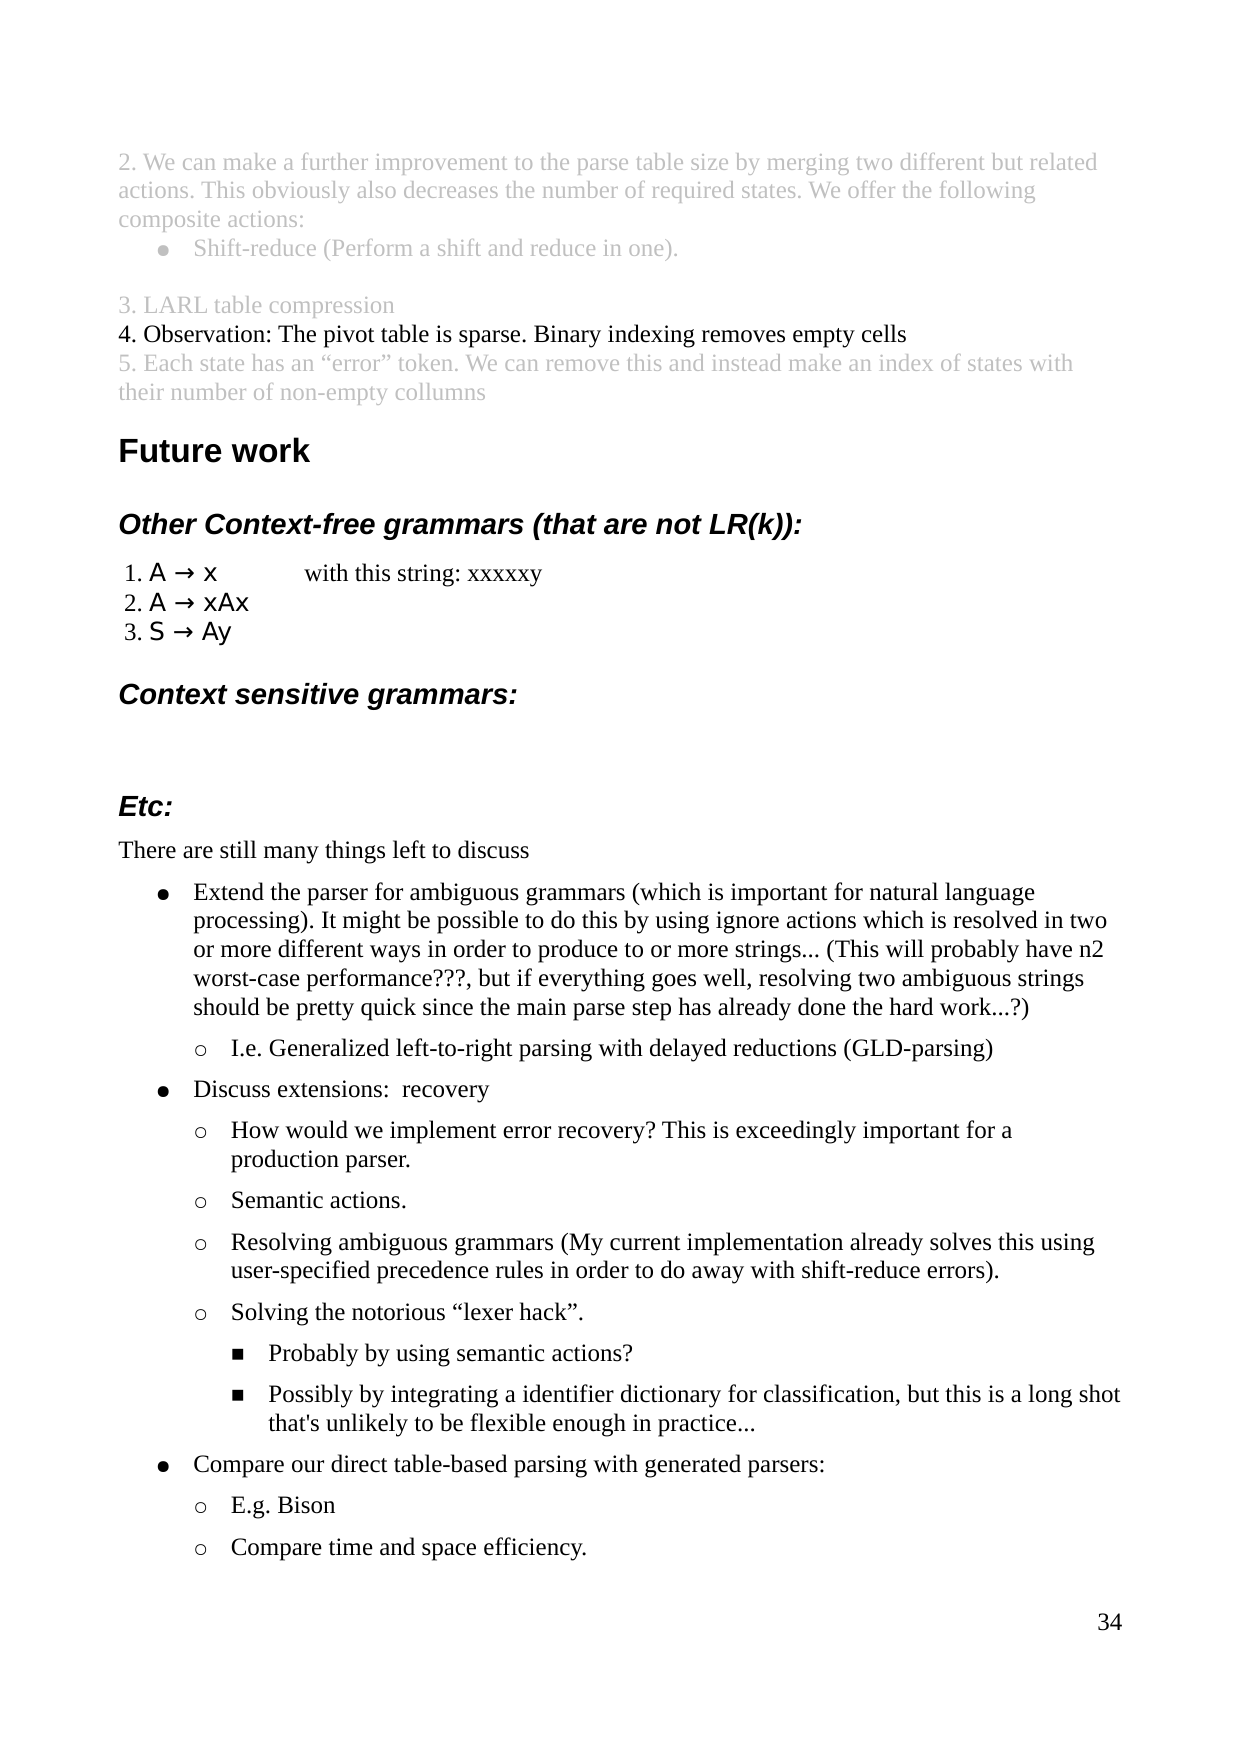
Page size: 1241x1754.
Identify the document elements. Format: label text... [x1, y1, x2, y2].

list Possibly by integrating a identifier dictionary for classification, but this is a long shot that's unlikely to be flexible enough in practice... [231, 1379, 1122, 1437]
table_header 1. A → x 2. A → xAx 3. S → Ay [118, 553, 298, 652]
list E.g. Bison [193, 1490, 1122, 1519]
list Shift-reduce (Perform a shift and reduce in one). [156, 233, 1122, 262]
subtitle Future work [118, 431, 1122, 469]
list Compare our direct table-based parsing with generated parsers: [156, 1449, 1122, 1478]
list Semantic actions. [193, 1185, 1122, 1214]
subtitle Etc: [118, 789, 1122, 823]
list I.e. Generalized left-to-right parsing with delayed reductions (GLD-parsing) [193, 1033, 1122, 1062]
list Discuss extensions: recovery [156, 1074, 1122, 1103]
subtitle Context sensitive grammars: [118, 677, 1122, 711]
list How would we implement error recovery? This is exceedingly important for a production parser. [193, 1115, 1122, 1173]
subtitle Other Context-free grammars (that are not LR(k)): [118, 507, 1122, 540]
text There are still many things left to discuss [118, 835, 1122, 864]
text 4. Observation: The pivot table is sparse. Binary indexing removes empty cells [118, 319, 1122, 348]
text 5. Each state has an “error” token. We can remove this and instead make an index of states with their number of non-empty collumns [118, 348, 1122, 406]
list Solving the notorious “lexer hack”. [193, 1297, 1122, 1325]
text 2. We can make a further improvement to the parse table size by merging two different but related actions. This obviously also decreases the number of required states. We offer the following composite actions: [118, 147, 1122, 233]
list Resolving ambiguous grammars (My current implementation already solves this using user-specified precedence rules in order to do away with shift-reduce errors). [193, 1227, 1122, 1284]
list Extend the parser for ambiguous grammars (which is important for natural language processing). It might be possible to do this by using ignore actions which is resolved in two or more different ways in order to produce to or more strings... (This will probably have n2 worst-case performance???, but if everything goes well, resolving two ambiguous strings should be pretty quick since the main parse step has already done the hard work...?) [156, 877, 1122, 1020]
list Probably by using semantic actions? [231, 1338, 1122, 1367]
table_header with this string: xxxxxy [298, 553, 1122, 652]
list Compare time and space efficiency. [193, 1532, 1122, 1560]
text 3. LARL table compression [118, 291, 1122, 319]
